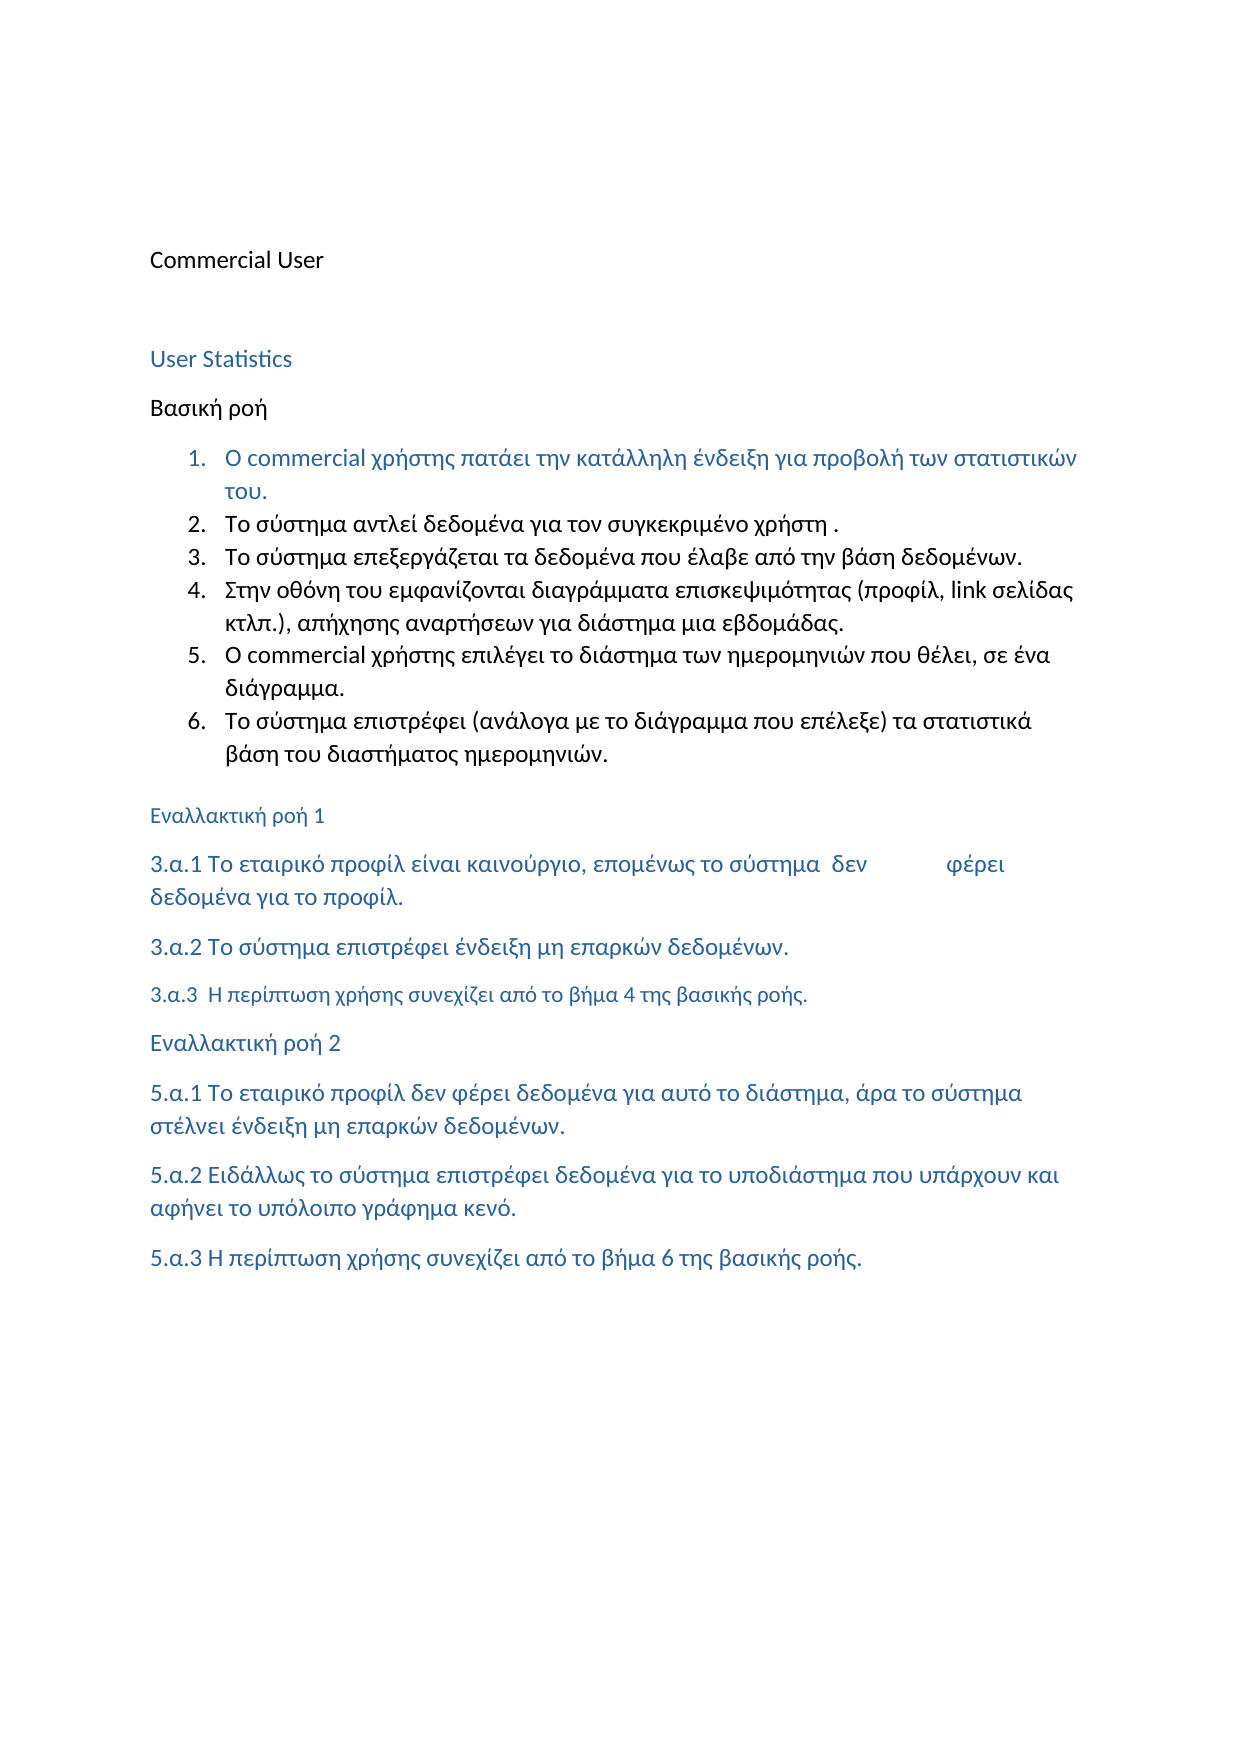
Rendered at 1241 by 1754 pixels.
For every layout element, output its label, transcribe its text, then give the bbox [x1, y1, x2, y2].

list Το σύστημα επεξεργάζεται τα δεδομένα που έλαβε από την βάση δεδομένων. [187, 541, 1090, 571]
text 3.α.1 Το εταιρικό προφίλ είναι καινούργιο, επομένως το σύστημα δεν φέρει δεδομένα για το προφίλ. [150, 848, 1090, 912]
text 3.α.2 Το σύστημα επιστρέφει ένδειξη μη επαρκών δεδομένων. [150, 931, 1090, 961]
text 5.α.1 Το εταιρικό προφίλ δεν φέρει δεδομένα για αυτό το διάστημα, άρα το σύστημα στέλνει ένδειξη μη επαρκών δεδομένων. [150, 1077, 1090, 1140]
text Commercial User [150, 244, 1090, 274]
list Το σύστημα επιστρέφει (ανάλογα με το διάγραμμα που επέλεξε) τα στατιστικά βάση του διαστήματος ημερομηνιών. [187, 705, 1090, 769]
list Στην οθόνη του εμφανίζονται διαγράμματα επισκεψιμότητας (προφίλ, link σελίδας κτλπ.), απήχησης αναρτήσεων για διάστημα μια εβδομάδας. [187, 574, 1090, 637]
text 5.α.3 Η περίπτωση χρήσης συνεχίζει από το βήμα 6 της βασικής ροής. [150, 1242, 1090, 1272]
text Βασική ροή [150, 392, 1090, 423]
text User Statistics [150, 343, 1090, 373]
list Το σύστημα αντλεί δεδομένα για τον συγκεκριμένο χρήστη . [187, 508, 1090, 538]
list Ο commercial χρήστης πατάει την κατάλληλη ένδειξη για προβολή των στατιστικών του. [187, 442, 1090, 506]
text 5.α.2 Ειδάλλως το σύστημα επιστρέφει δεδομένα για το υποδιάστημα που υπάρχουν και αφήνει το υπόλοιπο γράφημα κενό. [150, 1159, 1090, 1223]
list Ο commercial χρήστης επιλέγει το διάστημα των ημερομηνιών που θέλει, σε ένα διάγραμμα. [187, 639, 1090, 703]
list Εναλλακτική ροή 1 [150, 801, 1090, 829]
list 3.α.3 Η περίπτωση χρήσης συνεχίζει από το βήμα 4 της βασικής ροής. [150, 980, 1090, 1008]
text Εναλλακτική ροή 2 [150, 1027, 1090, 1058]
